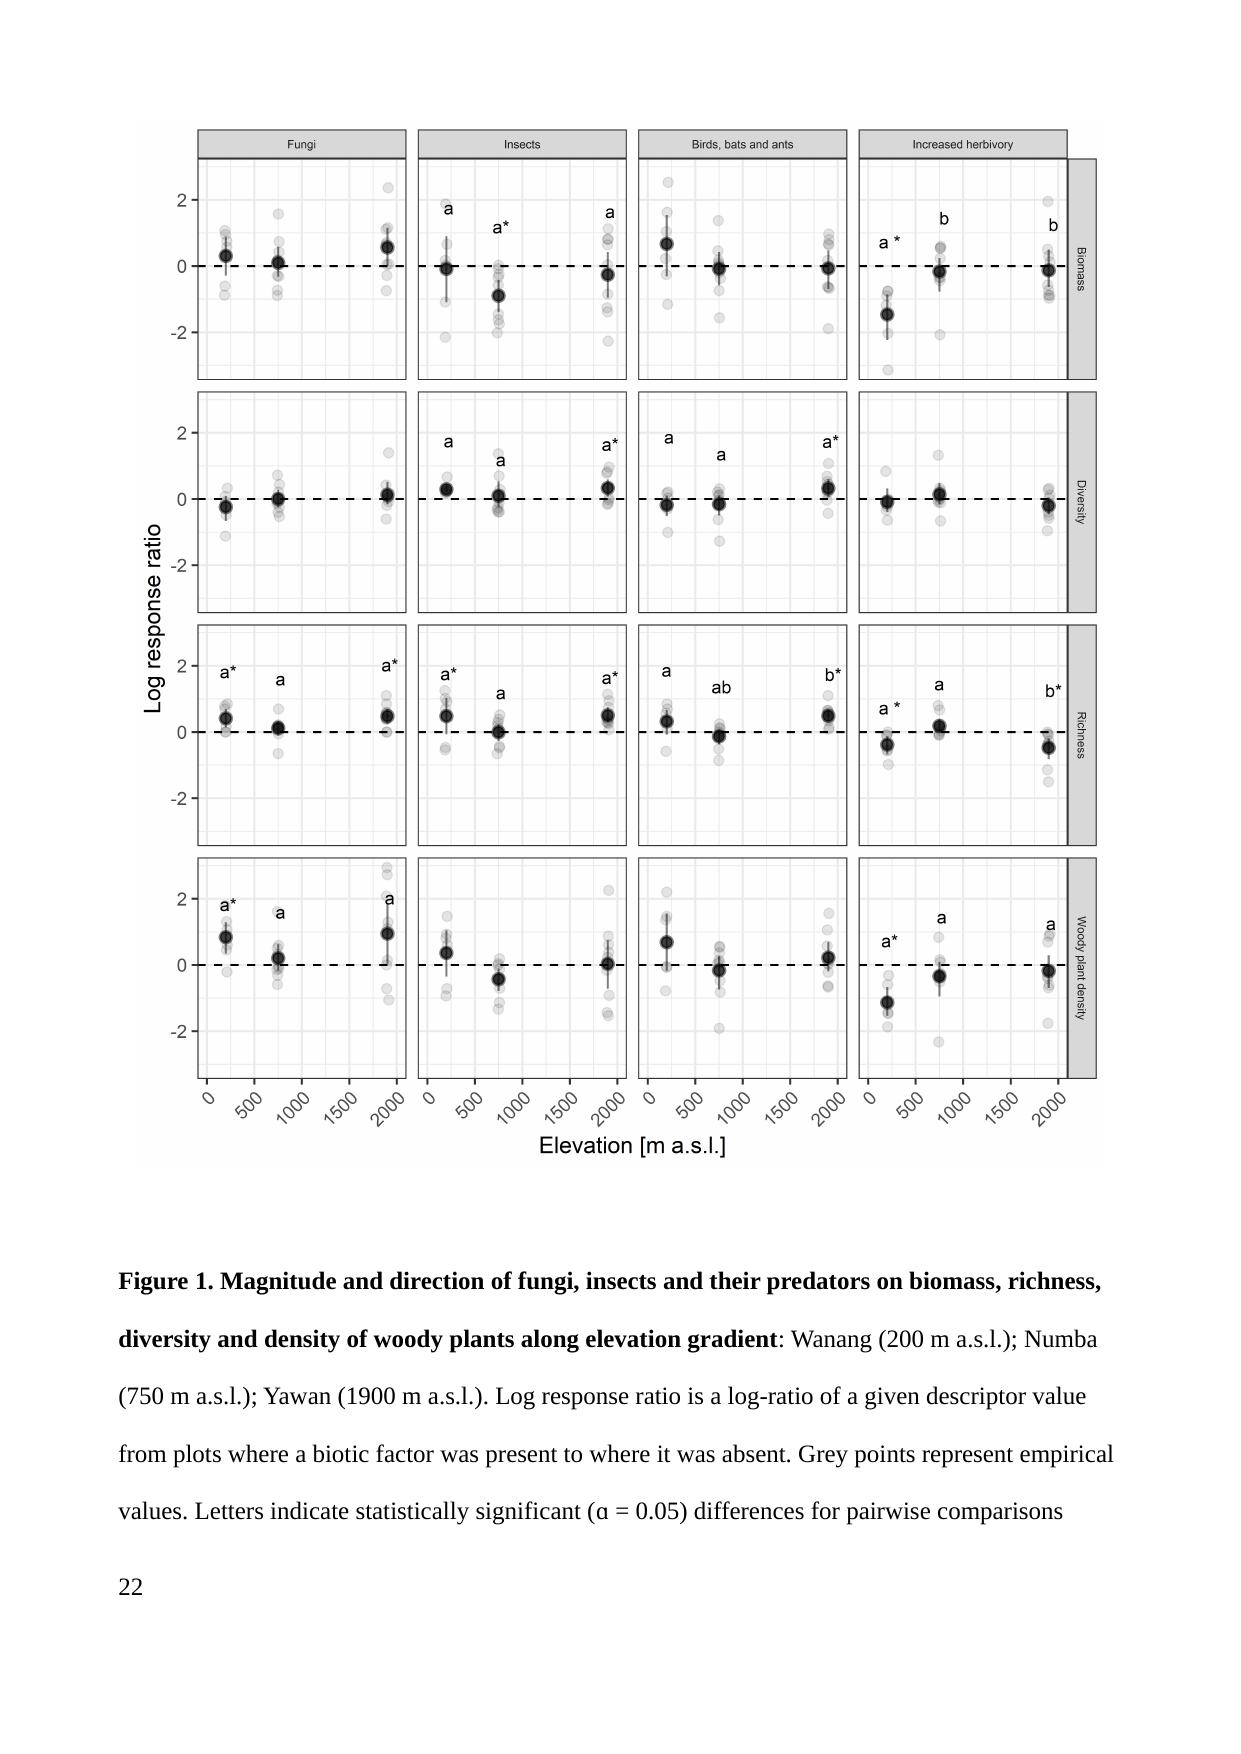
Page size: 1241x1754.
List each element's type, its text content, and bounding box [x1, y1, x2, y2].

text Figure 1. Magnitude and direction of fungi, insects and their predators on biomass, richness, diversity and density of woody plants along elevation gradient: Wanang (200 m a.s.l.); Numba (750 m a.s.l.); Yawan (1900 m a.s.l.). Log response ratio is a log-ratio of a given descriptor value from plots where a biotic factor was present to where it was absent. Grey points represent empirical values. Letters indicate statistically significant (ɑ = 0.05) differences for pairwise comparisons [118, 1266, 1122, 1525]
picture [132, 118, 1108, 1169]
